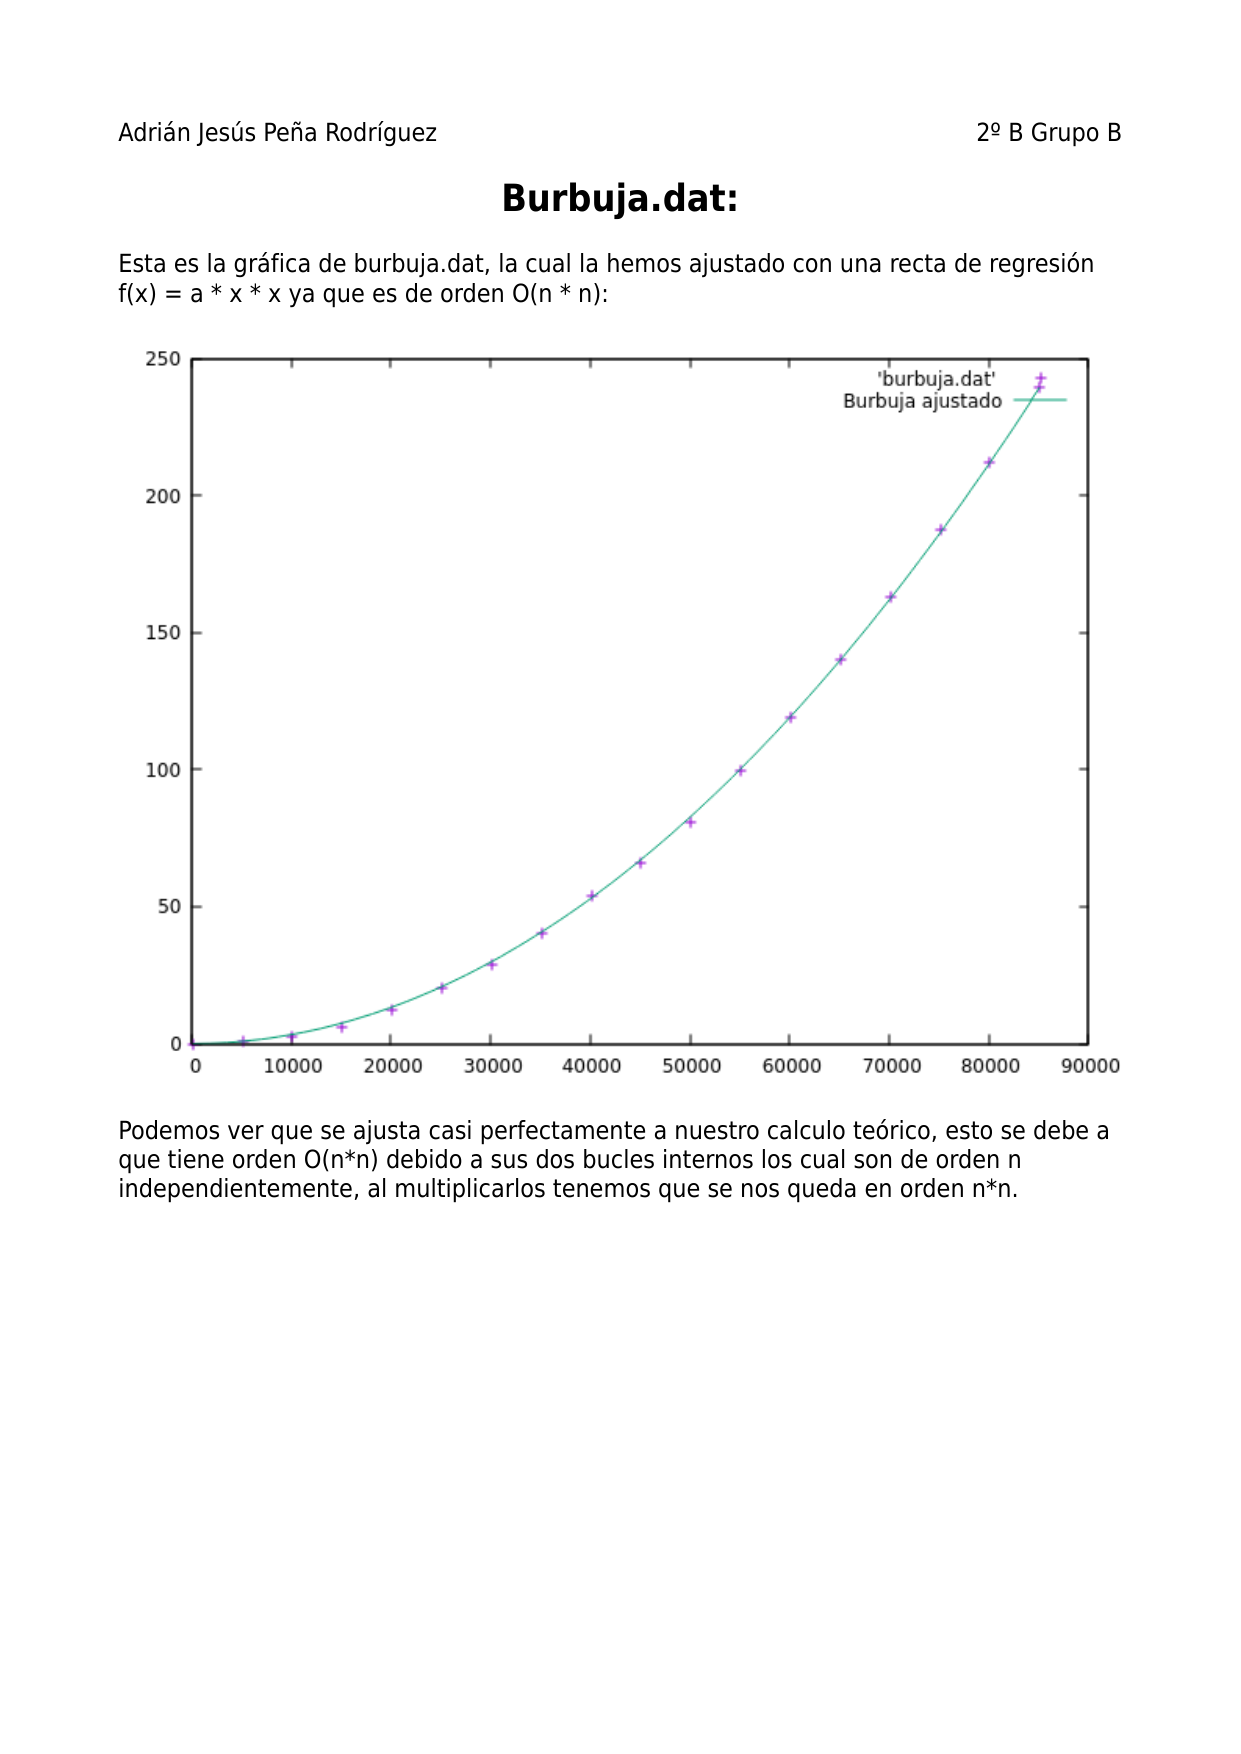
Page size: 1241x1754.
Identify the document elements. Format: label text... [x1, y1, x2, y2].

text Podemos ver que se ajusta casi perfectamente a nuestro calculo teórico, esto se debe a que tiene orden O(n*n) debido a sus dos bucles internos los cual son de orden n independientemente, al multiplicarlos tenemos que se nos queda en orden n*n. [118, 1116, 1122, 1204]
picture [120, 337, 1121, 1087]
text Esta es la gráfica de burbuja.dat, la cual la hemos ajustado con una recta de regresión f(x) = a * x * x ya que es de orden O(n * n): [118, 249, 1122, 308]
text Burbuja.dat: [118, 177, 1122, 220]
